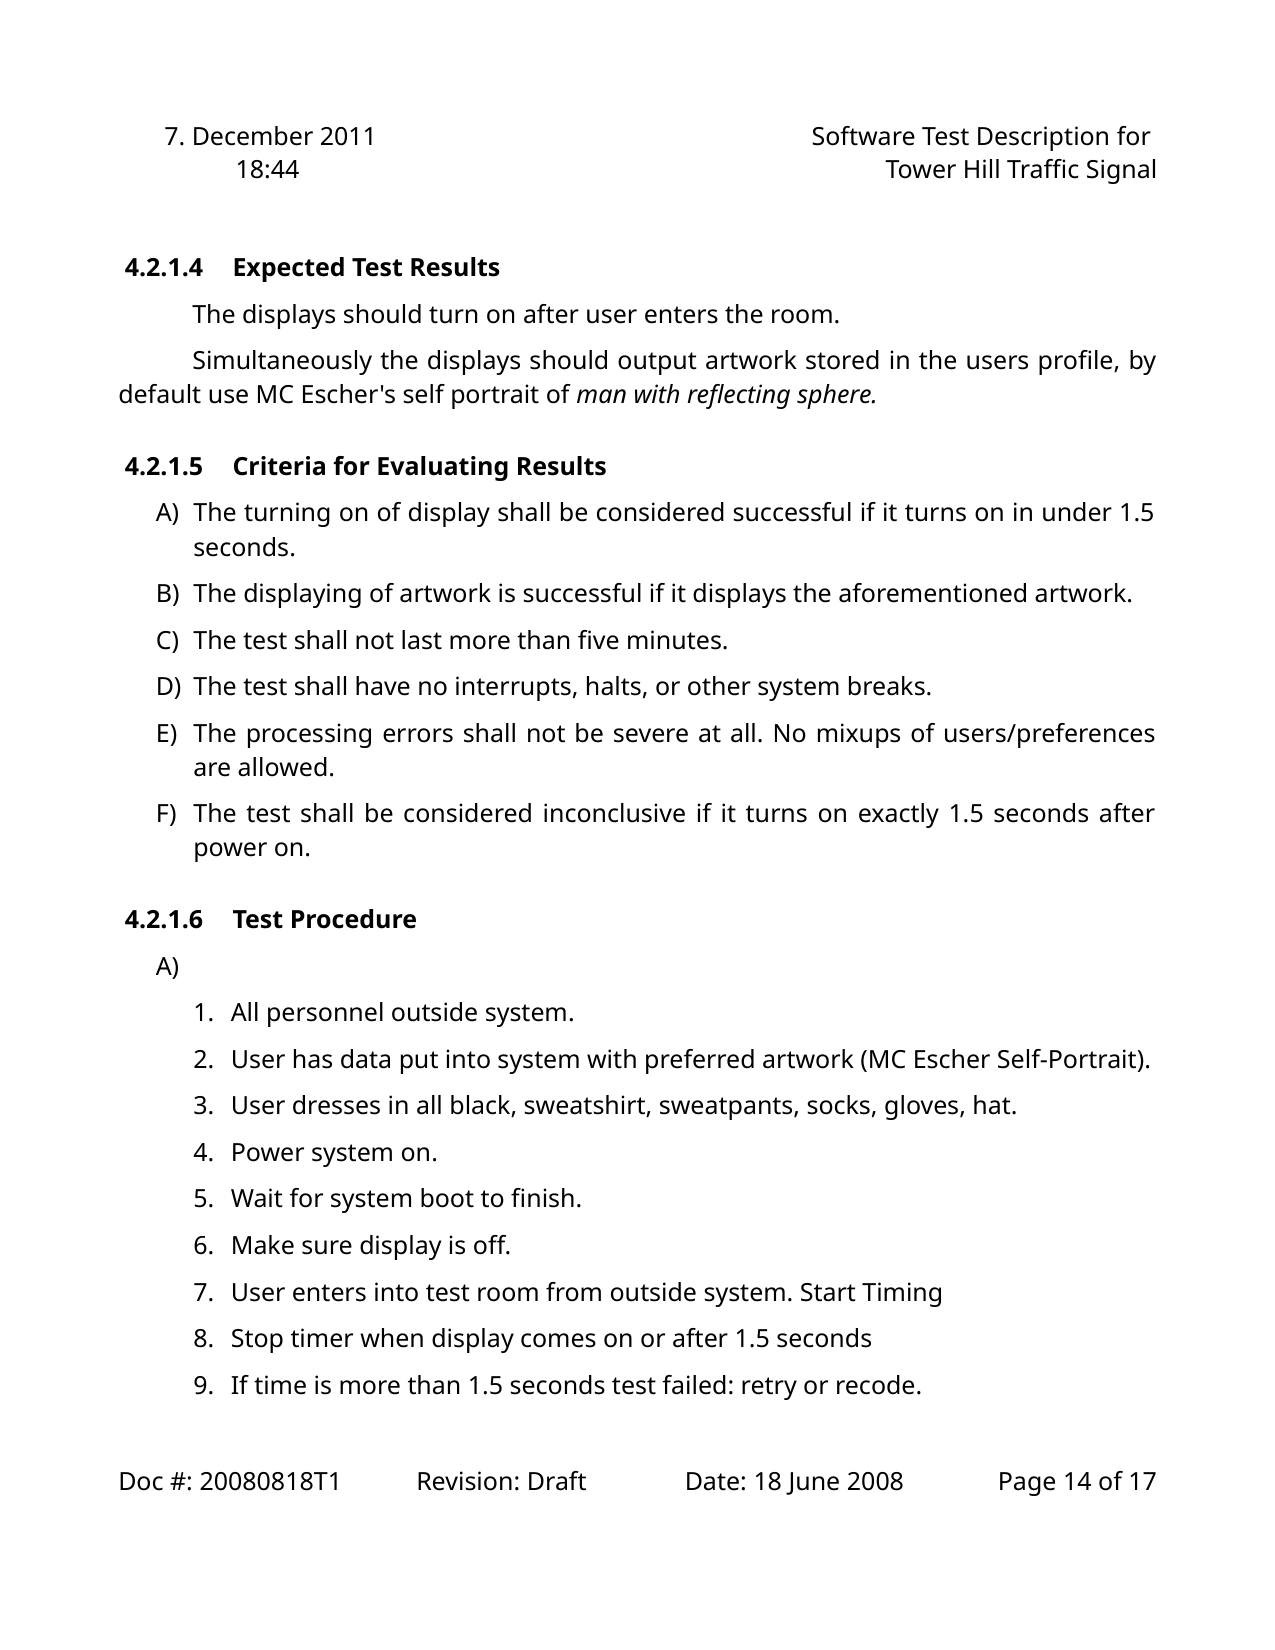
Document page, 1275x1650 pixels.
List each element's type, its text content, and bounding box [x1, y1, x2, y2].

list The turning on of display shall be considered successful if it turns on in under 1.5 seconds. [156, 495, 1157, 563]
list User dresses in all black, sweatshirt, sweatpants, socks, gloves, hat. [193, 1088, 1157, 1122]
list Make sure display is off. [193, 1228, 1157, 1262]
subtitle Test Procedure [118, 902, 1157, 936]
list User has data put into system with preferred artwork (MC Escher Self-Portrait). [193, 1041, 1157, 1075]
subtitle Expected Test Results [118, 250, 1157, 284]
list The displaying of artwork is successful if it displays the aforementioned artwork. [156, 576, 1157, 610]
text Simultaneously the displays should output artwork stored in the users profile, by default use MC Escher's self portrait of man with reflecting sphere. [118, 343, 1157, 411]
list Wait for system boot to finish. [193, 1181, 1157, 1215]
list The processing errors shall not be severe at all. No mixups of users/preferences are allowed. [156, 715, 1157, 783]
subtitle Criteria for Evaluating Results [118, 448, 1157, 483]
list Power system on. [193, 1134, 1157, 1168]
list All personnel outside system. [193, 995, 1157, 1029]
list If time is more than 1.5 seconds test failed: retry or recode. [193, 1367, 1157, 1401]
list User enters into test room from outside system. Start Timing [193, 1274, 1157, 1308]
list The test shall not last more than five minutes. [156, 622, 1157, 656]
list The test shall have no interrupts, halts, or other system breaks. [156, 669, 1157, 703]
list The test shall be considered inconclusive if it turns on exactly 1.5 seconds after power on. [156, 796, 1157, 864]
text The displays should turn on after user enters the room. [118, 296, 1157, 330]
list Stop timer when display comes on or after 1.5 seconds [193, 1321, 1157, 1355]
